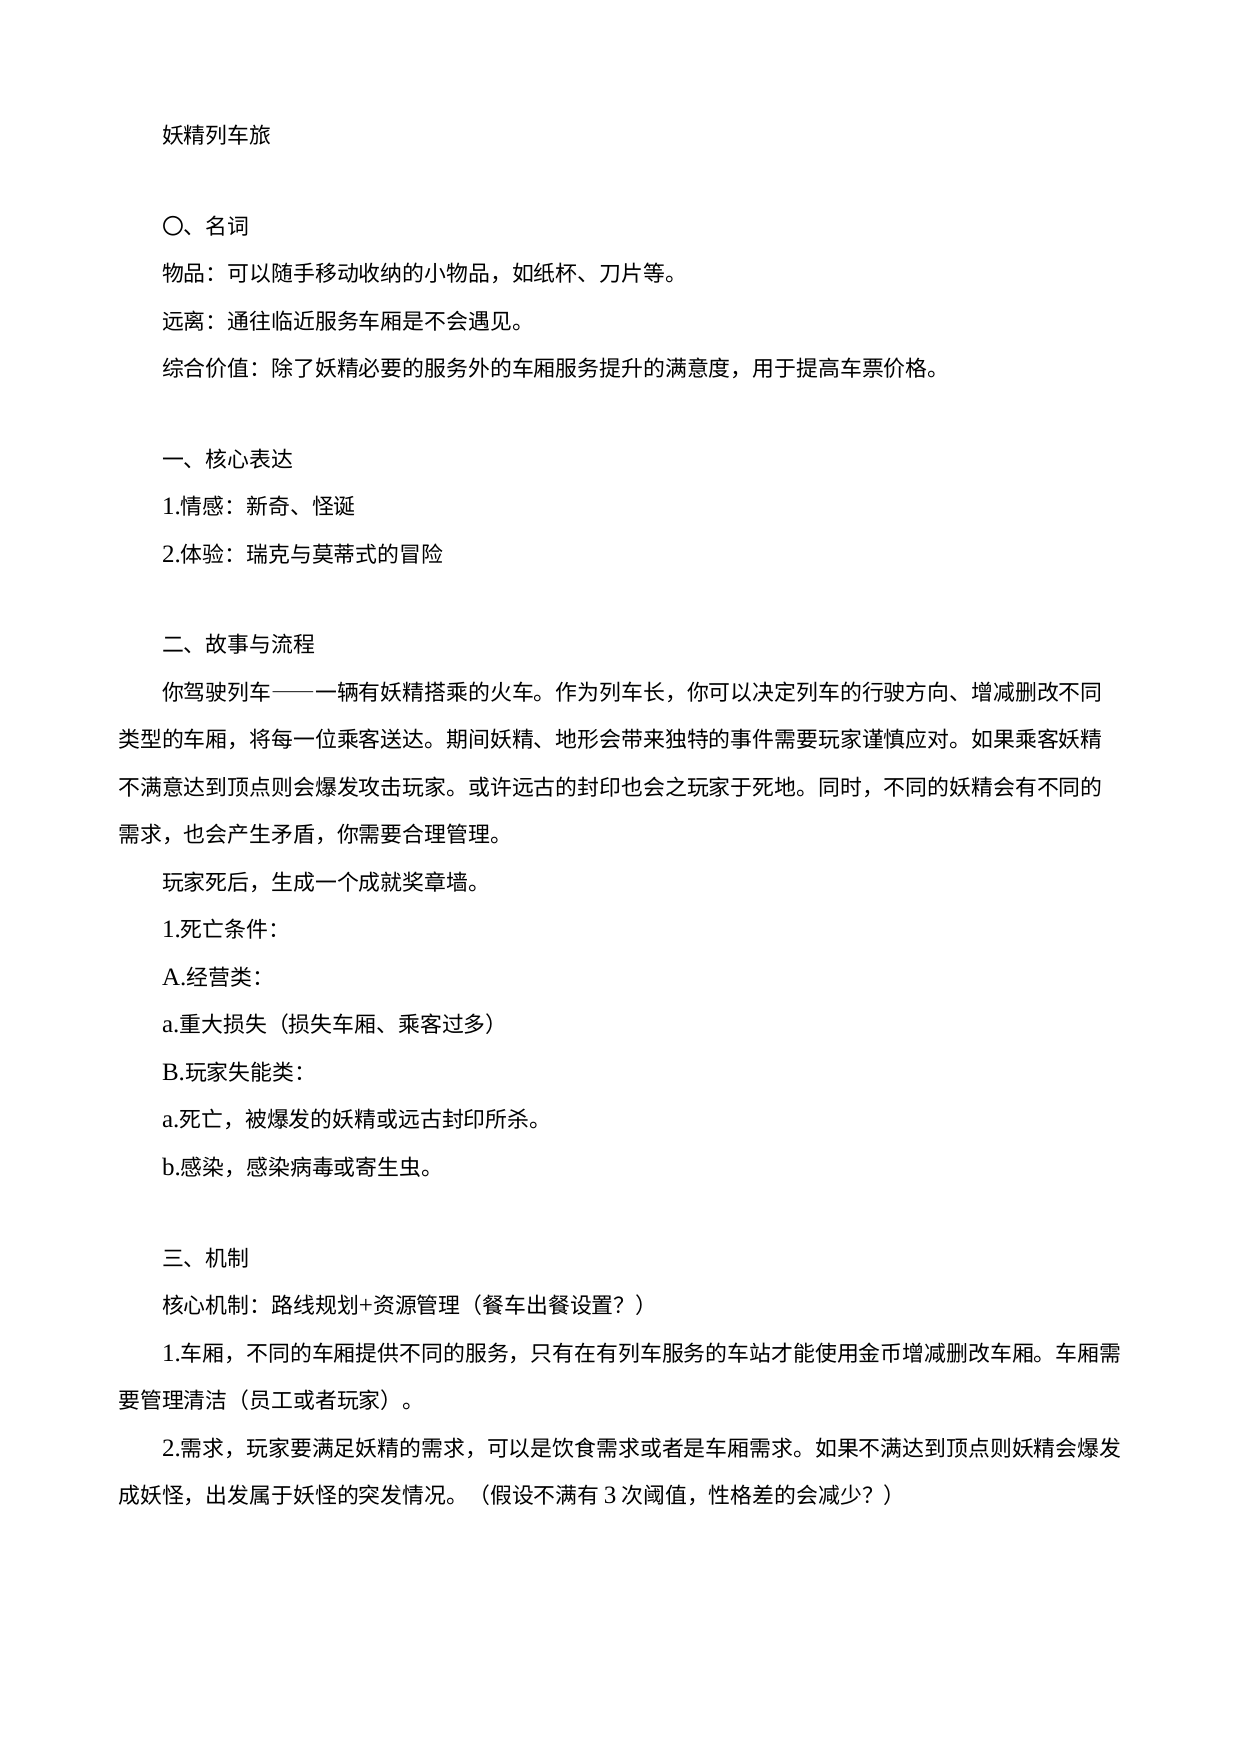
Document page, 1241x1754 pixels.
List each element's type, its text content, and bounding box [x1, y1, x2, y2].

text 三、机制 [118, 1241, 1122, 1272]
text B.玩家失能类： [118, 1055, 1122, 1087]
text A.经营类： [118, 960, 1122, 992]
text 物品：可以随手移动收纳的小物品，如纸杯、刀片等。 [118, 256, 1122, 288]
text 〇、名词 [118, 209, 1122, 240]
text 2.需求，玩家要满足妖精的需求，可以是饮食需求或者是车厢需求。如果不满达到顶点则妖精会爆发成妖怪，出发属于妖怪的突发情况。（假设不满有3次阈值，性格差的会减少？） [118, 1431, 1122, 1510]
text 2.体验：瑞克与莫蒂式的冒险 [118, 537, 1122, 568]
text 妖精列车旅 [118, 118, 1122, 150]
text 1.情感：新奇、怪诞 [118, 489, 1122, 521]
text a.重大损失（损失车厢、乘客过多） [118, 1007, 1122, 1039]
text 远离：通往临近服务车厢是不会遇见。 [118, 304, 1122, 335]
text 1.死亡条件： [118, 912, 1122, 944]
text b.感染，感染病毒或寄生虫。 [118, 1150, 1122, 1182]
text 1.车厢，不同的车厢提供不同的服务，只有在有列车服务的车站才能使用金币增减删改车厢。车厢需要管理清洁（员工或者玩家）。 [118, 1336, 1122, 1415]
text 二、故事与流程 [118, 627, 1122, 659]
text 核心机制：路线规划+资源管理（餐车出餐设置？） [118, 1288, 1122, 1320]
text 你驾驶列车——一辆有妖精搭乘的火车。作为列车长，你可以决定列车的行驶方向、增减删改不同类型的车厢，将每一位乘客送达。期间妖精、地形会带来独特的事件需要玩家谨慎应对。如果乘客妖精不满意达到顶点则会爆发攻击玩家。或许远古的封印也会之玩家于死地。同时，不同的妖精会有不同的需求，也会产生矛盾，你需要合理管理。 [118, 675, 1122, 849]
text 一、核心表达 [118, 442, 1122, 473]
text 综合价值：除了妖精必要的服务外的车厢服务提升的满意度，用于提高车票价格。 [118, 351, 1122, 383]
text a.死亡，被爆发的妖精或远古封印所杀。 [118, 1102, 1122, 1134]
text 玩家死后，生成一个成就奖章墙。 [118, 865, 1122, 897]
